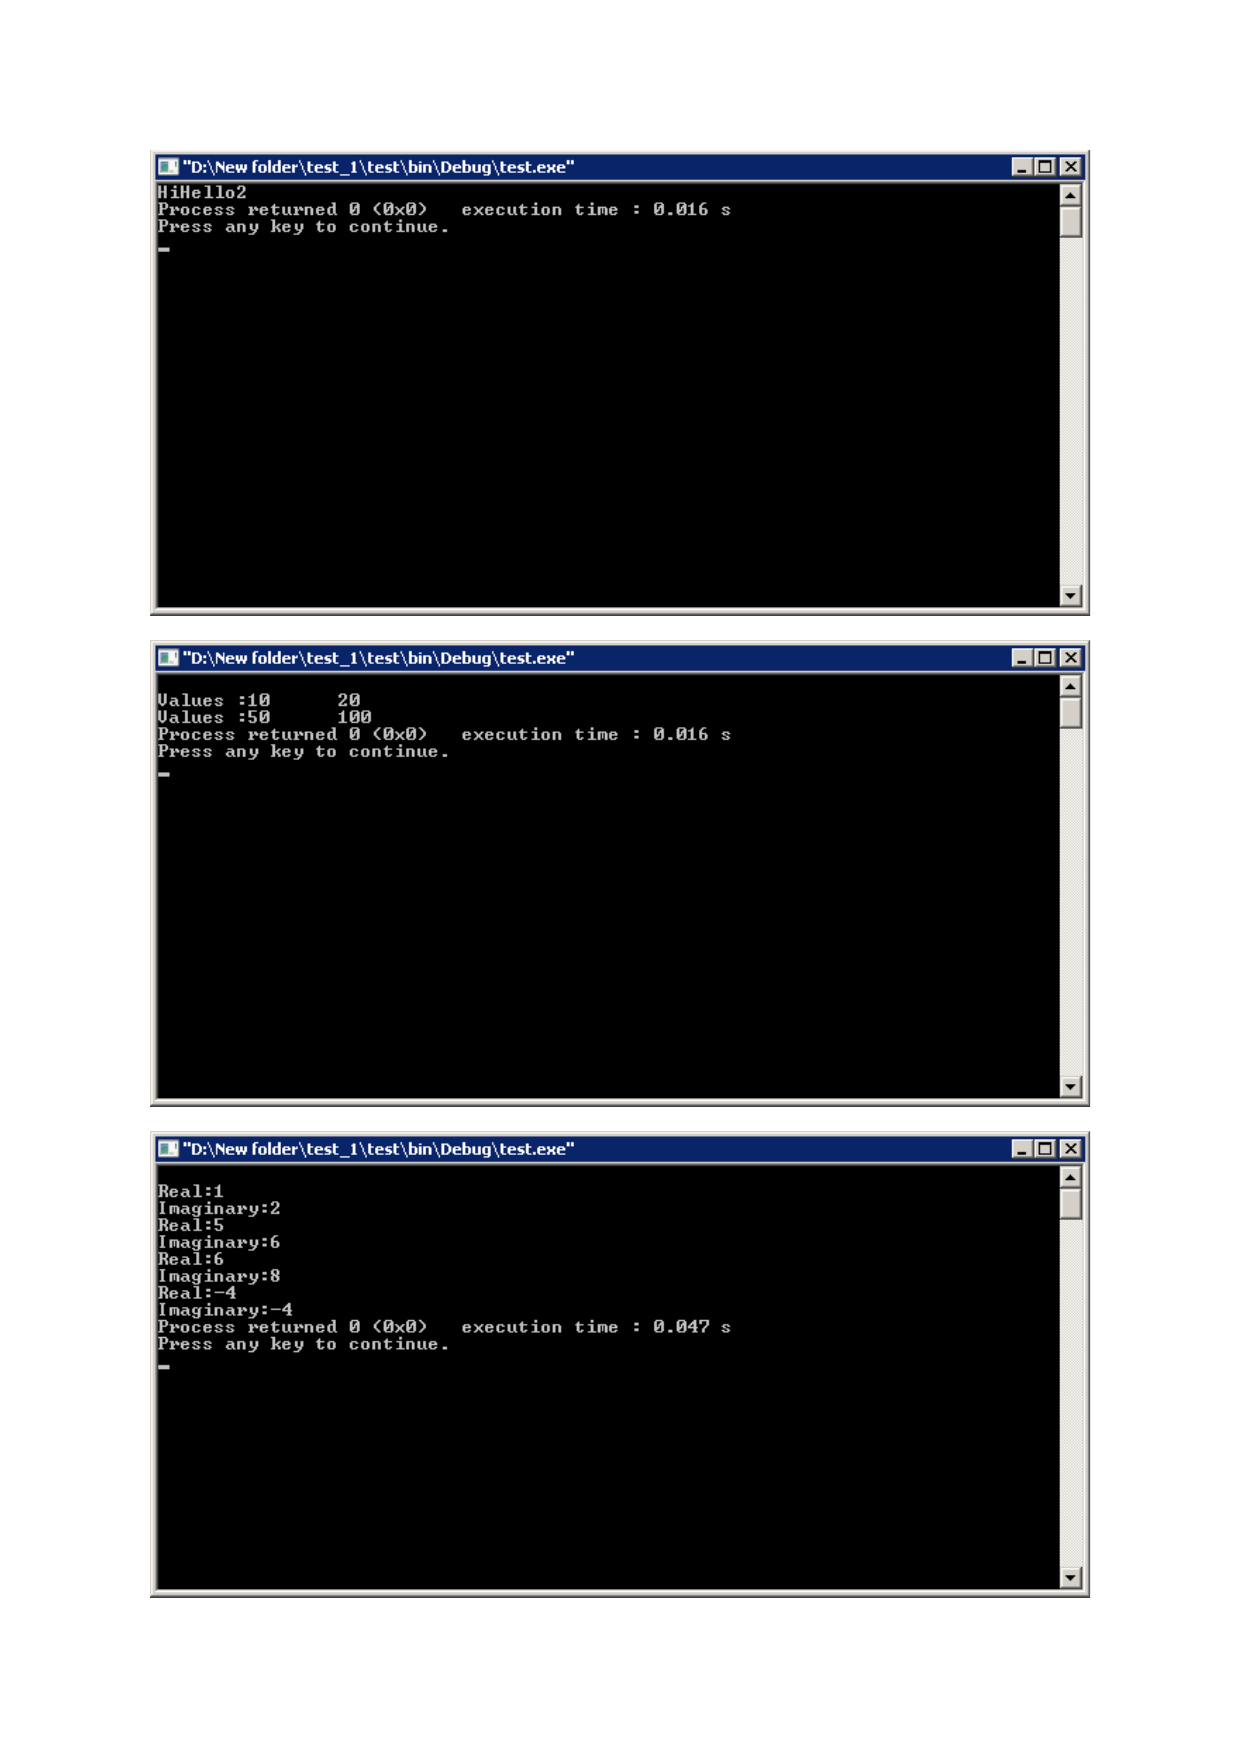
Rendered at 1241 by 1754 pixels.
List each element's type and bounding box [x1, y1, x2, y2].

picture [150, 640, 1091, 1107]
picture [150, 1131, 1091, 1598]
picture [150, 150, 1091, 616]
